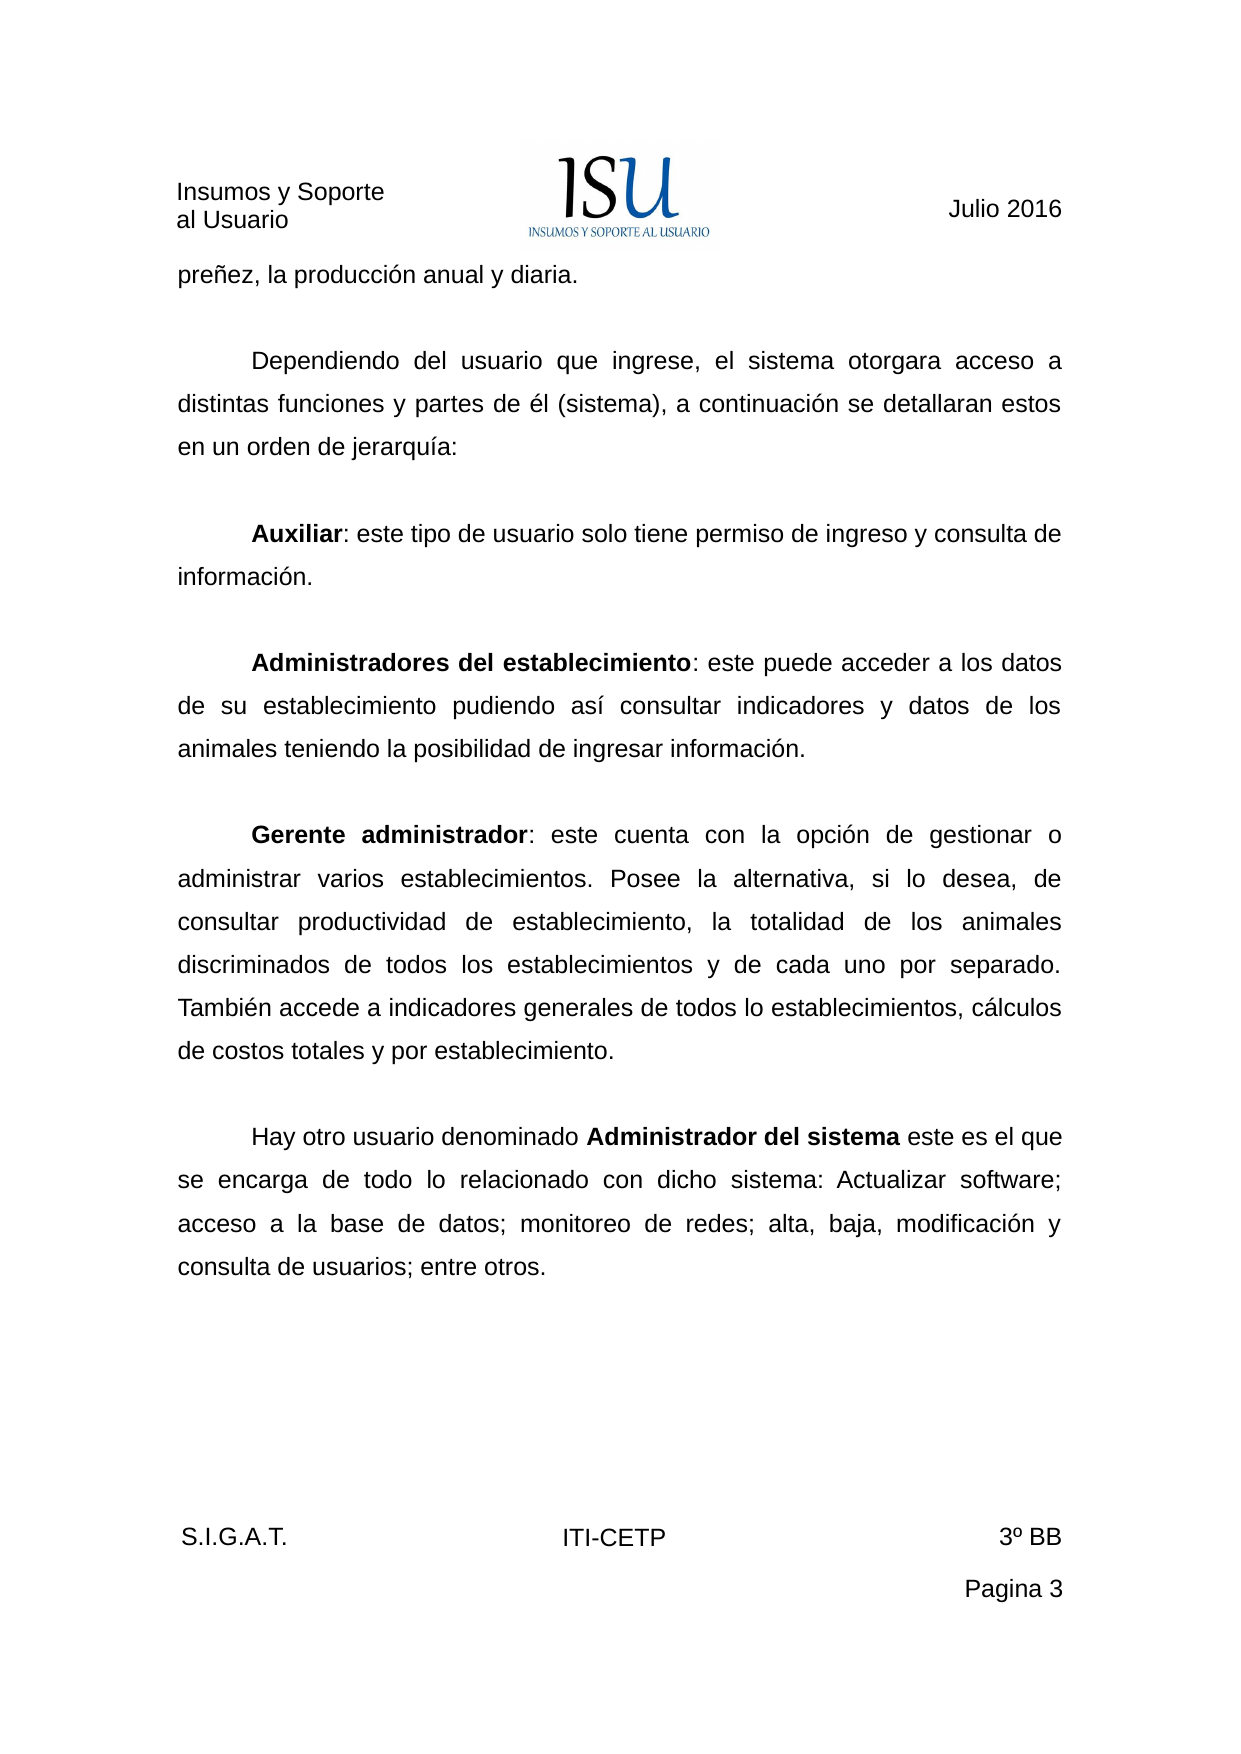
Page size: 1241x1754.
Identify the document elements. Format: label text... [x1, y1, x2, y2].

text Administradores del establecimiento: este puede acceder a los datos de su establecimiento pudiendo así consultar indicadores y datos de los animales teniendo la posibilidad de ingresar información. [177, 648, 1063, 763]
text Auxiliar: este tipo de usuario solo tiene permiso de ingreso y consulta de información. [177, 518, 1063, 590]
text Hay otro usuario denominado Administrador del sistema este es el que se encarga de todo lo relacionado con dicho sistema: Actualizar software; acceso a la base de datos; monitoreo de redes; alta, baja, modificación y consulta de usuarios; entre otros. [177, 1122, 1063, 1280]
text Dependiendo del usuario que ingrese, el sistema otorgara acceso a distintas funciones y partes de él (sistema), a continuación se detallaran estos en un orden de jerarquía: [177, 346, 1063, 461]
picture [517, 138, 723, 252]
text Gerente administrador: este cuenta con la opción de gestionar o administrar varios establecimientos. Posee la alternativa, si lo desea, de consultar productividad de establecimiento, la totalidad de los animales discriminados de todos los establecimientos y de cada uno por separado. También accede a indicadores generales de todos lo establecimientos, cálculos de costos totales y por establecimiento. [177, 820, 1063, 1065]
text preñez, la producción anual y diaria. [177, 260, 1063, 288]
